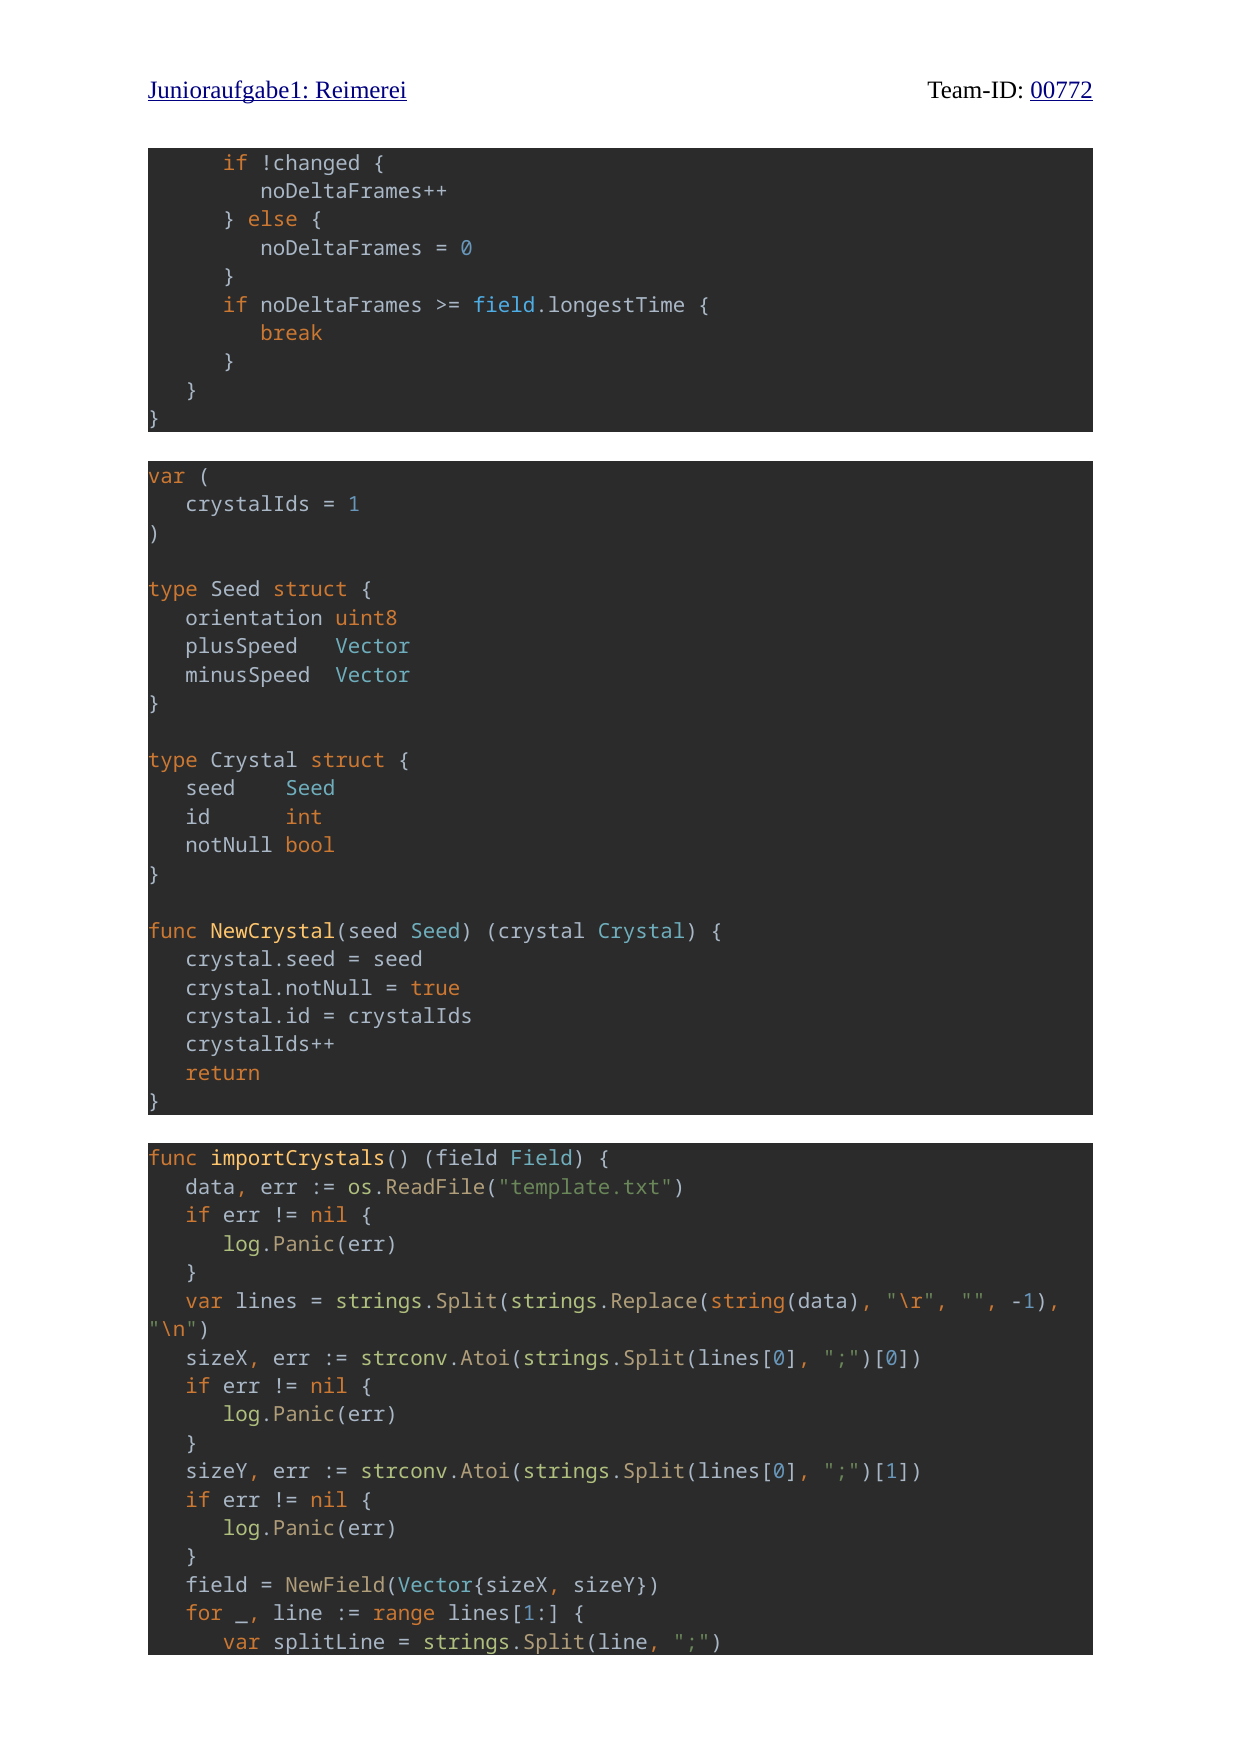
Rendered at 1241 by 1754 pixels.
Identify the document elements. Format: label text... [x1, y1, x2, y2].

text var ( crystalIds = 1 ) type Seed struct { orientation uint8 plusSpeed Vector minusSpeed Vector } type Crystal struct { seed Seed id int notNull bool } func NewCrystal(seed Seed) (crystal Crystal) { crystal.seed = seed crystal.notNull = true crystal.id = crystalIds crystalIds++ return } [148, 461, 1093, 1115]
text if !changed { noDeltaFrames++ } else { noDeltaFrames = 0 } if noDeltaFrames >= field.longestTime { break } } } [148, 148, 1093, 432]
text func importCrystals() (field Field) { data, err := os.ReadFile("template.txt") if err != nil { log.Panic(err) } var lines = strings.Split(strings.Replace(string(data), "\r", "", -1), "\n") sizeX, err := strconv.Atoi(strings.Split(lines[0], ";")[0]) if err != nil { log.Panic(err) } sizeY, err := strconv.Atoi(strings.Split(lines[0], ";")[1]) if err != nil { log.Panic(err) } field = NewField(Vector{sizeX, sizeY}) for _, line := range lines[1:] { var splitLine = strings.Split(line, ";") [148, 1143, 1093, 1655]
